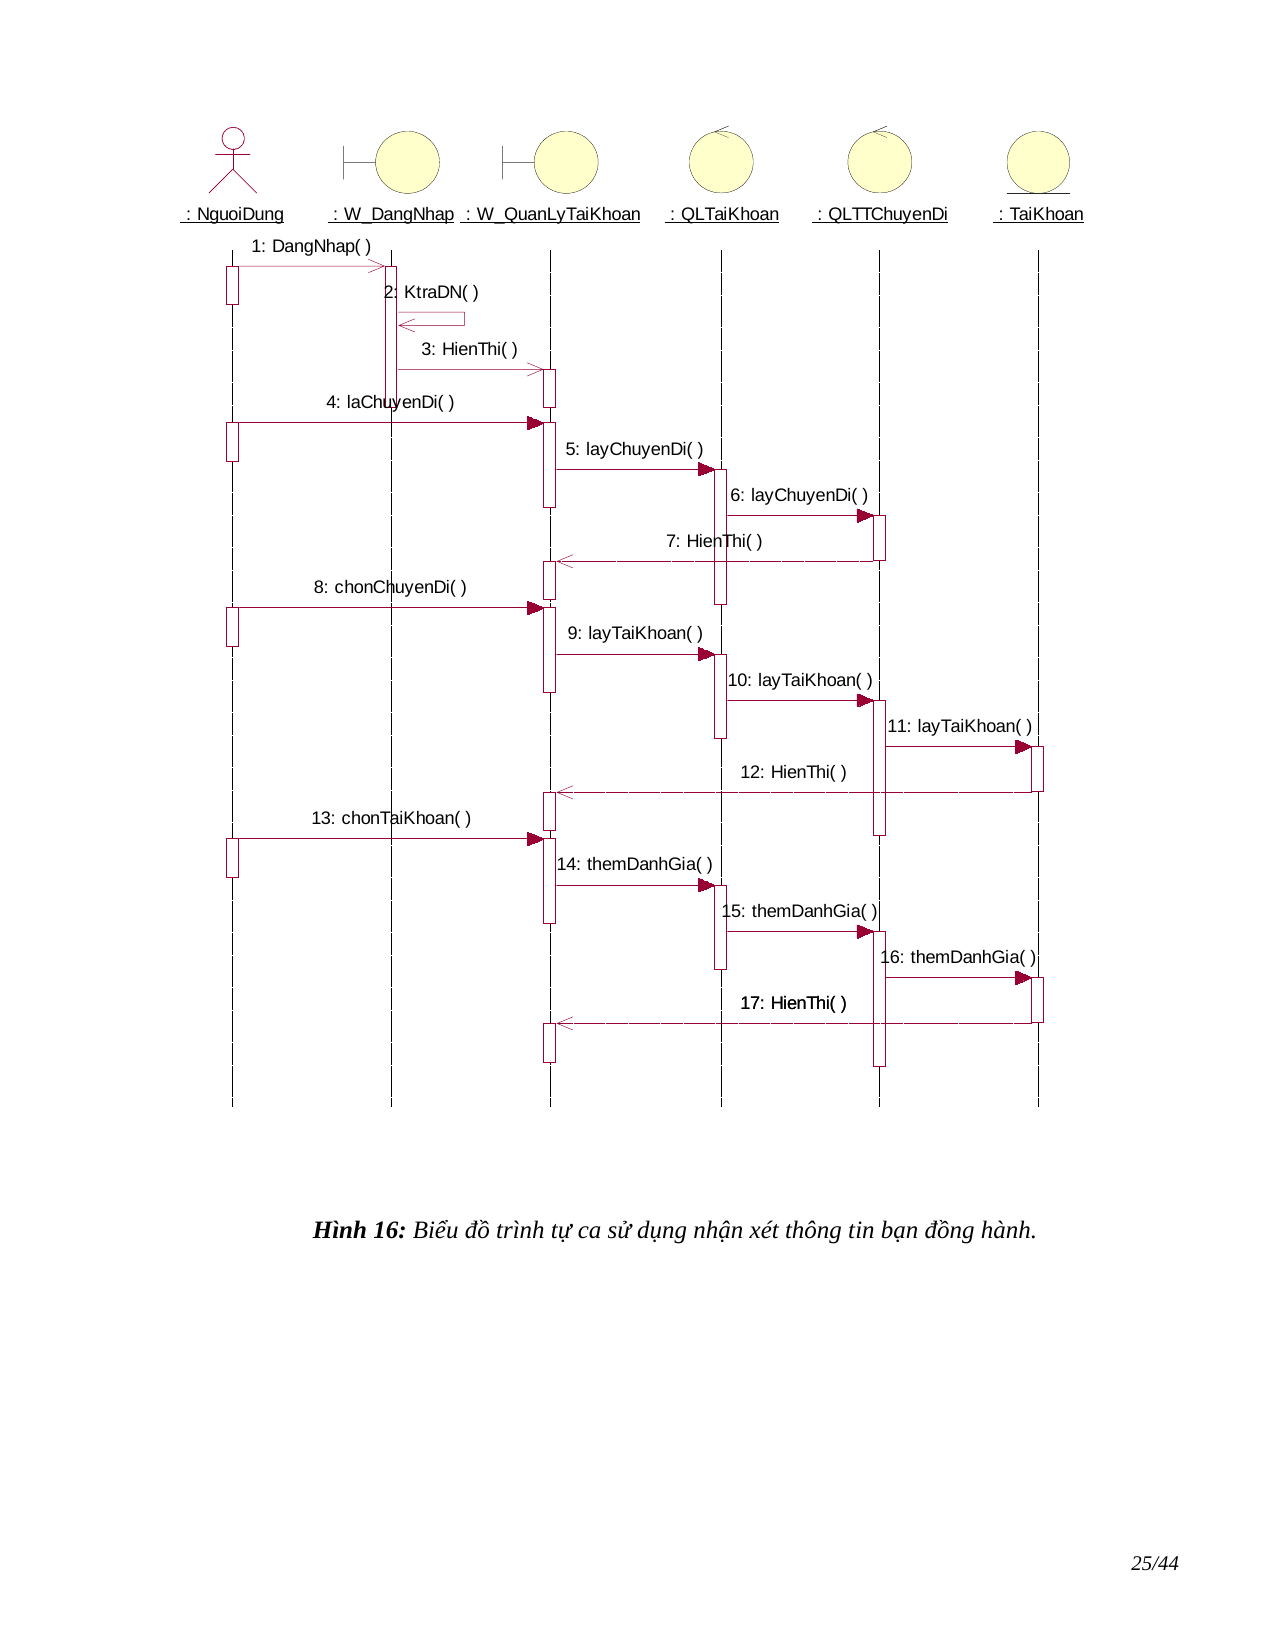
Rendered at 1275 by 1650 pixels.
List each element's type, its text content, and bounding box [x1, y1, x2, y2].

text Hình 16: Biểu đồ trình tự ca sử dụng nhận xét thông tin bạn đồng hành. [112, 1215, 1181, 1244]
